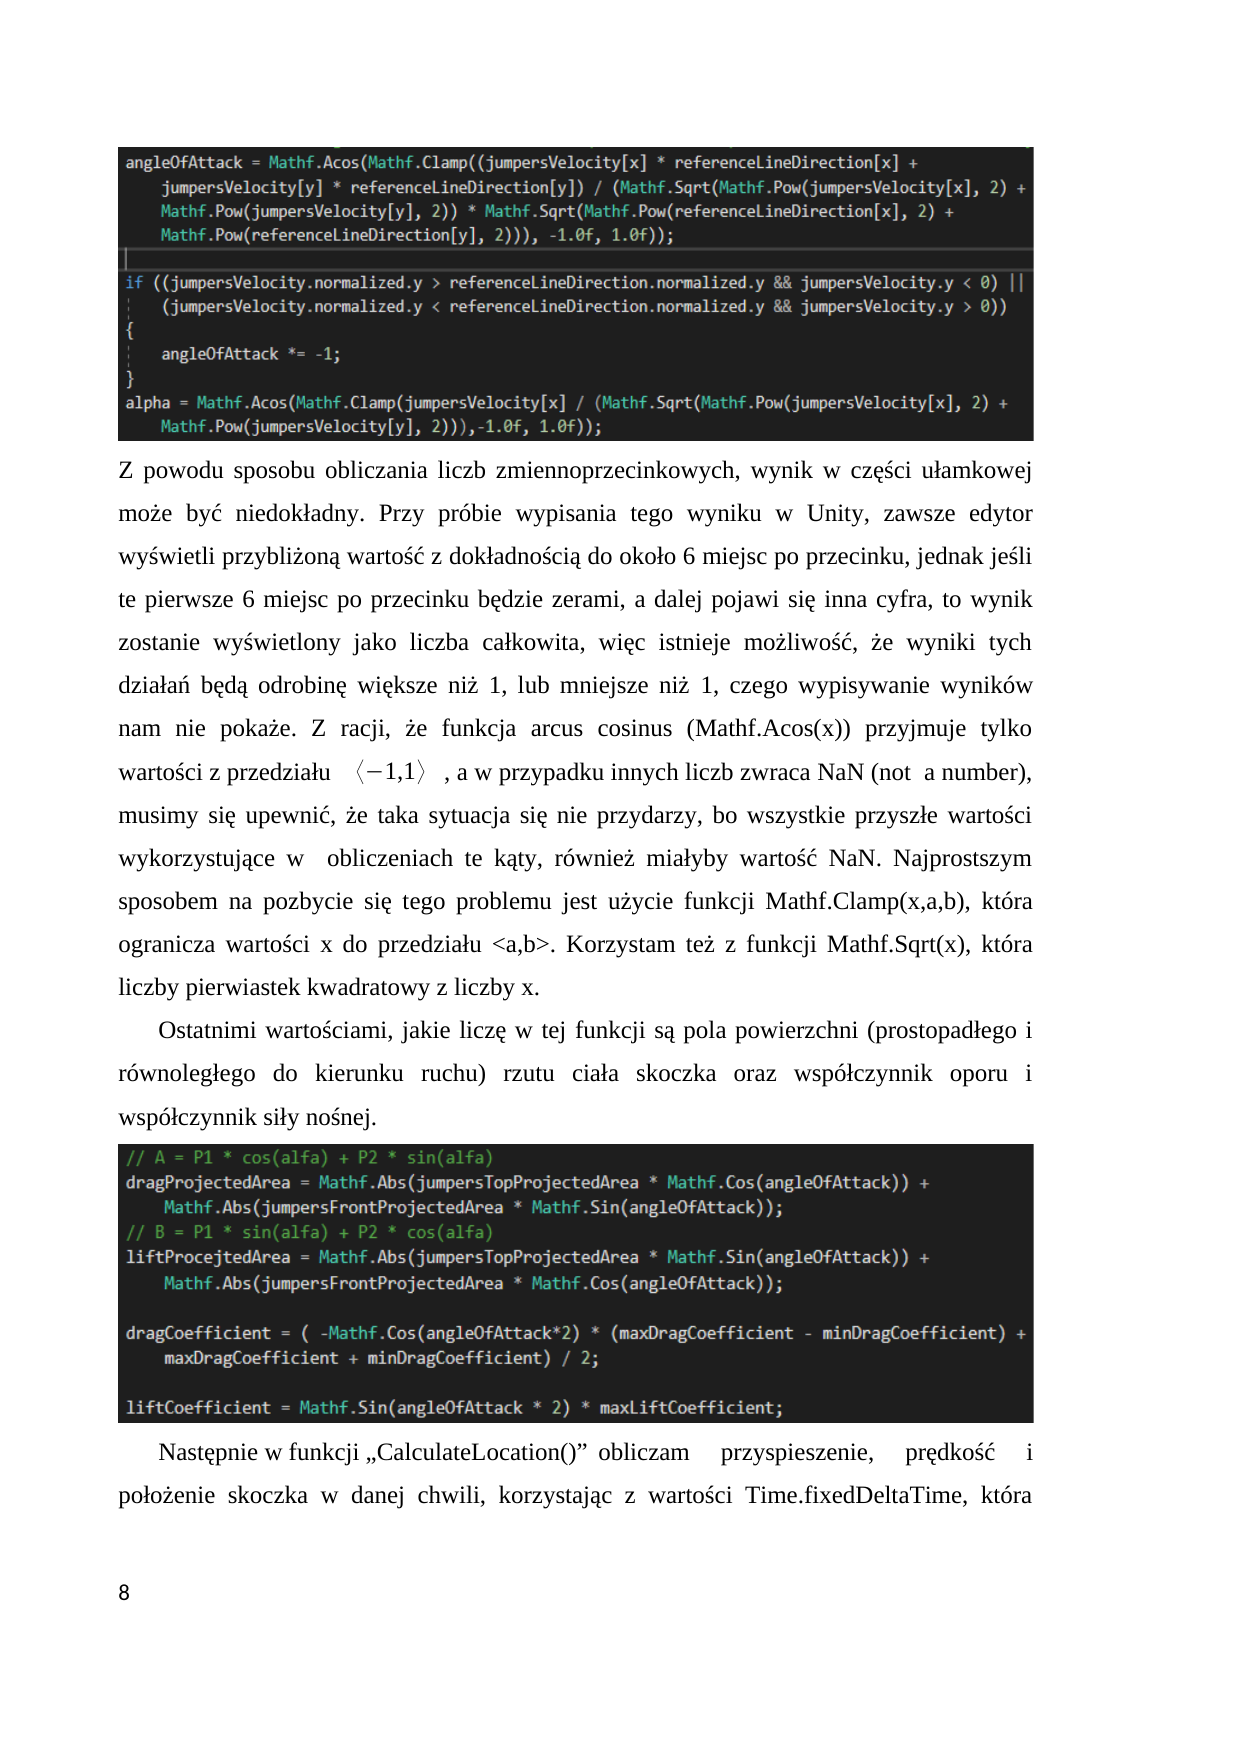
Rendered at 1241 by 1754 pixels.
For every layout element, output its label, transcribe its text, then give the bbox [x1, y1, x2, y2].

text Z powodu sposobu obliczania liczb zmiennoprzecinkowych, wynik w części ułamkowej może być niedokładny. Przy próbie wypisania tego wyniku w Unity, zawsze edytor wyświetli przybliżoną wartość z dokładnością do około 6 miejsc po przecinku, jednak jeśli te pierwsze 6 miejsc po przecinku będzie zerami, a dalej pojawi się inna cyfra, to wynik zostanie wyświetlony jako liczba całkowita, więc istnieje możliwość, że wyniki tych działań będą odrobinę większe niż 1, lub mniejsze niż 1, czego wypisywanie wyników nam nie pokaże. Z racji, że funkcja arcus cosinus (Mathf.Acos(x)) przyjmuje tylko wartości z przedziału , a w przypadku innych liczb zwraca NaN (not a number), musimy się upewnić, że taka sytuacja się nie przydarzy, bo wszystkie przyszłe wartości wykorzystujące w obliczeniach te kąty, również miałyby wartość NaN. Najprostszym sposobem na pozbycie się tego problemu jest użycie funkcji Mathf.Clamp(x,a,b), która ogranicza wartości x do przedziału <a,b>. Korzystam też z funkcji Mathf.Sqrt(x), która liczby pierwiastek kwadratowy z liczby x. [118, 441, 1033, 1001]
text Następnie w funkcji „CalculateLocation()” obliczam przyspieszenie, prędkość i położenie skoczka w danej chwili, korzystając z wartości Time.fixedDeltaTime, która [118, 1423, 1033, 1508]
text Ostatnimi wartościami, jakie liczę w tej funkcji są pola powierzchni (prostopadłego i równoległego do kierunku ruchu) rzutu ciała skoczka oraz współczynnik oporu i współczynnik siły nośnej. [118, 1015, 1033, 1130]
picture [118, 147, 1034, 441]
picture [118, 1144, 1034, 1423]
